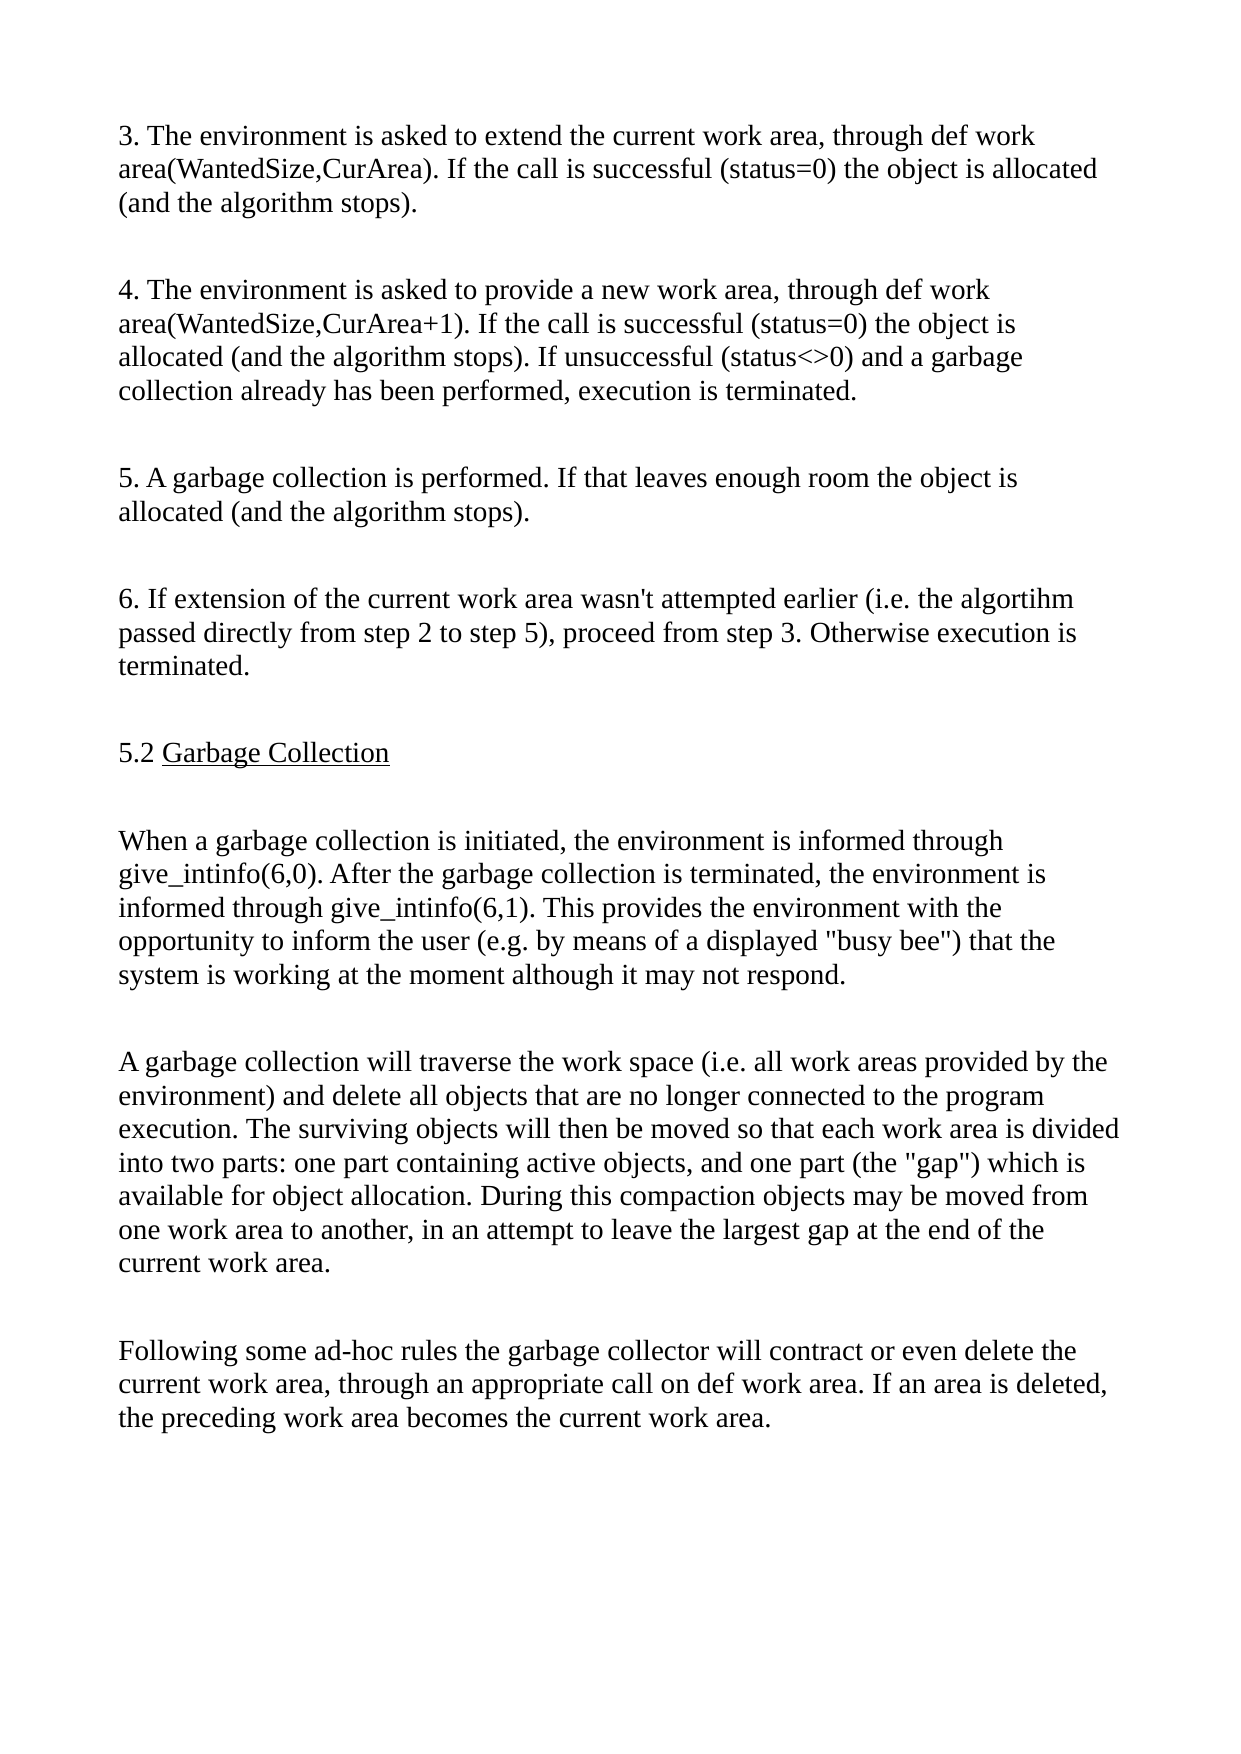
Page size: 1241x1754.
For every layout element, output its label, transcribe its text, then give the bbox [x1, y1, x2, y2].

text When a garbage collection is initiated, the environment is informed through give_intinfo(6,0). After the garbage collection is terminated, the environment is informed through give_intinfo(6,1). This provides the environment with the opportunity to inform the user (e.g. by means of a displayed "busy bee") that the system is working at the moment although it may not respond. [118, 823, 1122, 991]
text 4. The environment is asked to provide a new work area, through def work area(WantedSize,CurArea+1). If the call is successful (status=0) the object is allocated (and the algorithm stops). If unsuccessful (status<>0) and a garbage collection already has been performed, execution is terminated. [118, 272, 1122, 407]
text A garbage collection will traverse the work space (i.e. all work areas provided by the environment) and delete all objects that are no longer connected to the program execution. The surviving objects will then be moved so that each work area is divided into two parts: one part containing active objects, and one part (the "gap") which is available for object allocation. During this compaction objects may be moved from one work area to another, in an attempt to leave the largest gap at the end of the current work area. [118, 1044, 1122, 1279]
text 5.2 Garbage Collection [118, 736, 1122, 769]
text 5. A garbage collection is performed. If that leaves enough room the object is allocated (and the algorithm stops). [118, 460, 1122, 527]
text 3. The environment is asked to extend the current work area, through def work area(WantedSize,CurArea). If the call is successful (status=0) the object is allocated (and the algorithm stops). [118, 118, 1122, 219]
text 6. If extension of the current work area wasn't attempted earlier (i.e. the algortihm passed directly from step 2 to step 5), proceed from step 3. Otherwise execution is terminated. [118, 581, 1122, 682]
text Following some ad-hoc rules the garbage collector will contract or even delete the current work area, through an appropriate call on def work area. If an area is deleted, the preceding work area becomes the current work area. [118, 1333, 1122, 1433]
